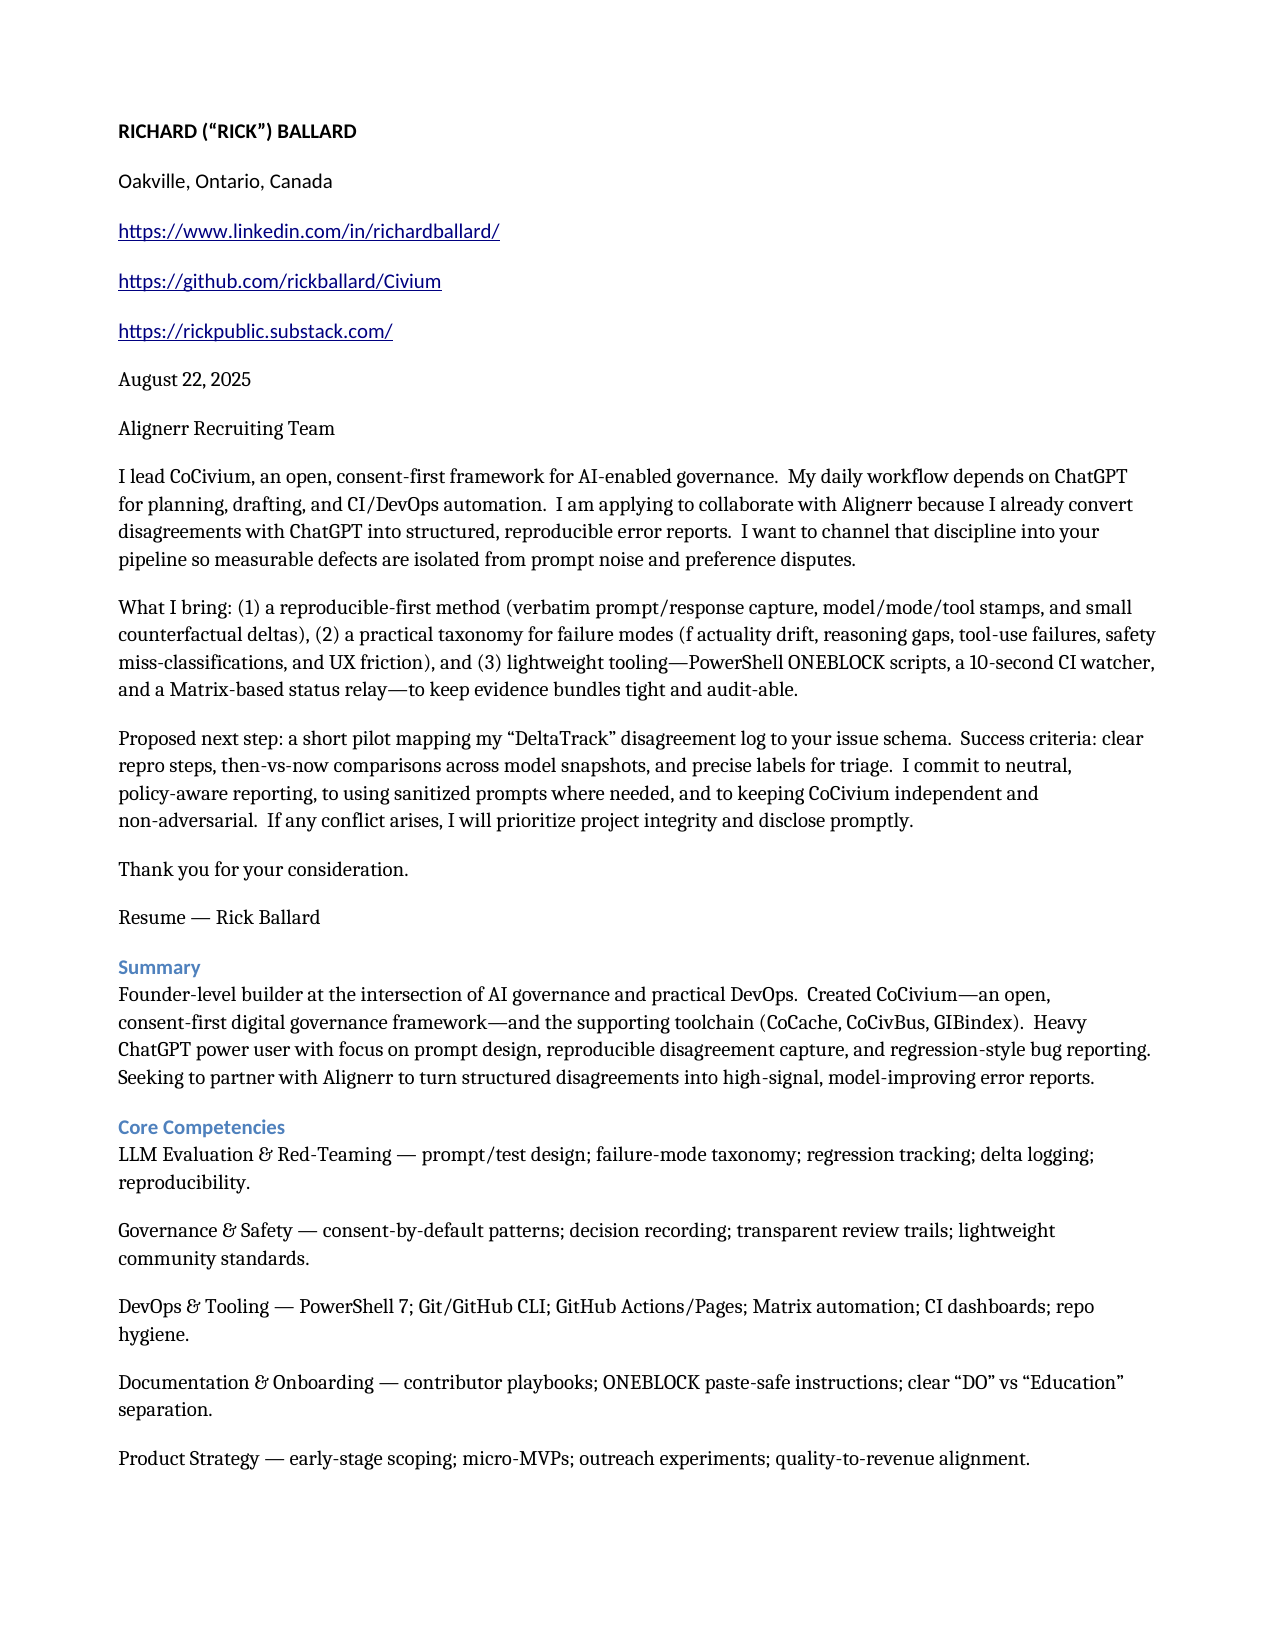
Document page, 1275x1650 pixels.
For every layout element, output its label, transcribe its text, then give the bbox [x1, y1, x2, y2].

list Governance & Safety — consent‑by‑default patterns; decision recording; transparent review trails; lightweight community standards. [118, 1219, 1157, 1270]
text Proposed next step: a short pilot mapping my “DeltaTrack” disagreement log to your issue schema. Success criteria: clear repro steps, then‑vs‑now comparisons across model snapshots, and precise labels for triage. I commit to neutral, policy‑aware reporting, to using sanitized prompts where needed, and to keeping CoCivium independent and non‑adversarial. If any conflict arises, I will prioritize project integrity and disclose promptly. [118, 726, 1157, 833]
list DevOps & Tooling — PowerShell 7; Git/GitHub CLI; GitHub Actions/Pages; Matrix automation; CI dashboards; repo hygiene. [118, 1295, 1157, 1346]
text https://github.com/rickballard/Civium [118, 268, 1157, 293]
text August 22, 2025 [118, 368, 1157, 392]
list Documentation & Onboarding — contributor playbooks; ONEBLOCK paste‑safe instructions; clear “DO” vs “Education” separation. [118, 1371, 1157, 1422]
text RICHARD (“RICK”) BALLARD [118, 118, 1157, 143]
text I lead CoCivium, an open, consent‑first framework for AI-enabled governance. My daily workflow depends on ChatGPT for planning, drafting, and CI/DevOps automation. I am applying to collaborate with Alignerr because I already convert disagreements with ChatGPT into structured, reproducible error reports. I want to channel that discipline into your pipeline so measurable defects are isolated from prompt noise and preference disputes. [118, 465, 1157, 571]
text Oakville, Ontario, Canada [118, 168, 1157, 193]
text https://rickpublic.substack.com/ [118, 318, 1157, 343]
text Founder‑level builder at the intersection of AI governance and practical DevOps. Created CoCivium—an open, consent‑first digital governance framework—and the supporting toolchain (CoCache, CoCivBus, GIBindex). Heavy ChatGPT power user with focus on prompt design, reproducible disagreement capture, and regression‑style bug reporting. Seeking to partner with Alignerr to turn structured disagreements into high‑signal, model‑improving error reports. [118, 983, 1157, 1089]
list LLM Evaluation & Red‑Teaming — prompt/test design; failure‑mode taxonomy; regression tracking; delta logging; reproducibility. [118, 1143, 1157, 1194]
text Resume — Rick Ballard [118, 906, 1157, 929]
text What I bring: (1) a reproducible‑first method (verbatim prompt/response capture, model/mode/tool stamps, and small counterfactual deltas), (2) a practical taxonomy for failure modes (f actuality drift, reasoning gaps, tool‑use failures, safety miss-classifications, and UX friction), and (3) lightweight tooling—PowerShell ONEBLOCK scripts, a 10‑second CI watcher, and a Matrix‑based status relay—to keep evidence bundles tight and audit-able. [118, 596, 1157, 702]
subtitle Summary [118, 954, 1157, 979]
text Alignerr Recruiting Team [118, 416, 1157, 440]
list Product Strategy — early‑stage scoping; micro‑MVPs; outreach experiments; quality‑to‑revenue alignment. [118, 1446, 1157, 1470]
subtitle Core Competencies [118, 1114, 1157, 1139]
text Thank you for your consideration. [118, 857, 1157, 881]
text https://www.linkedin.com/in/richardballard/ [118, 218, 1157, 243]
